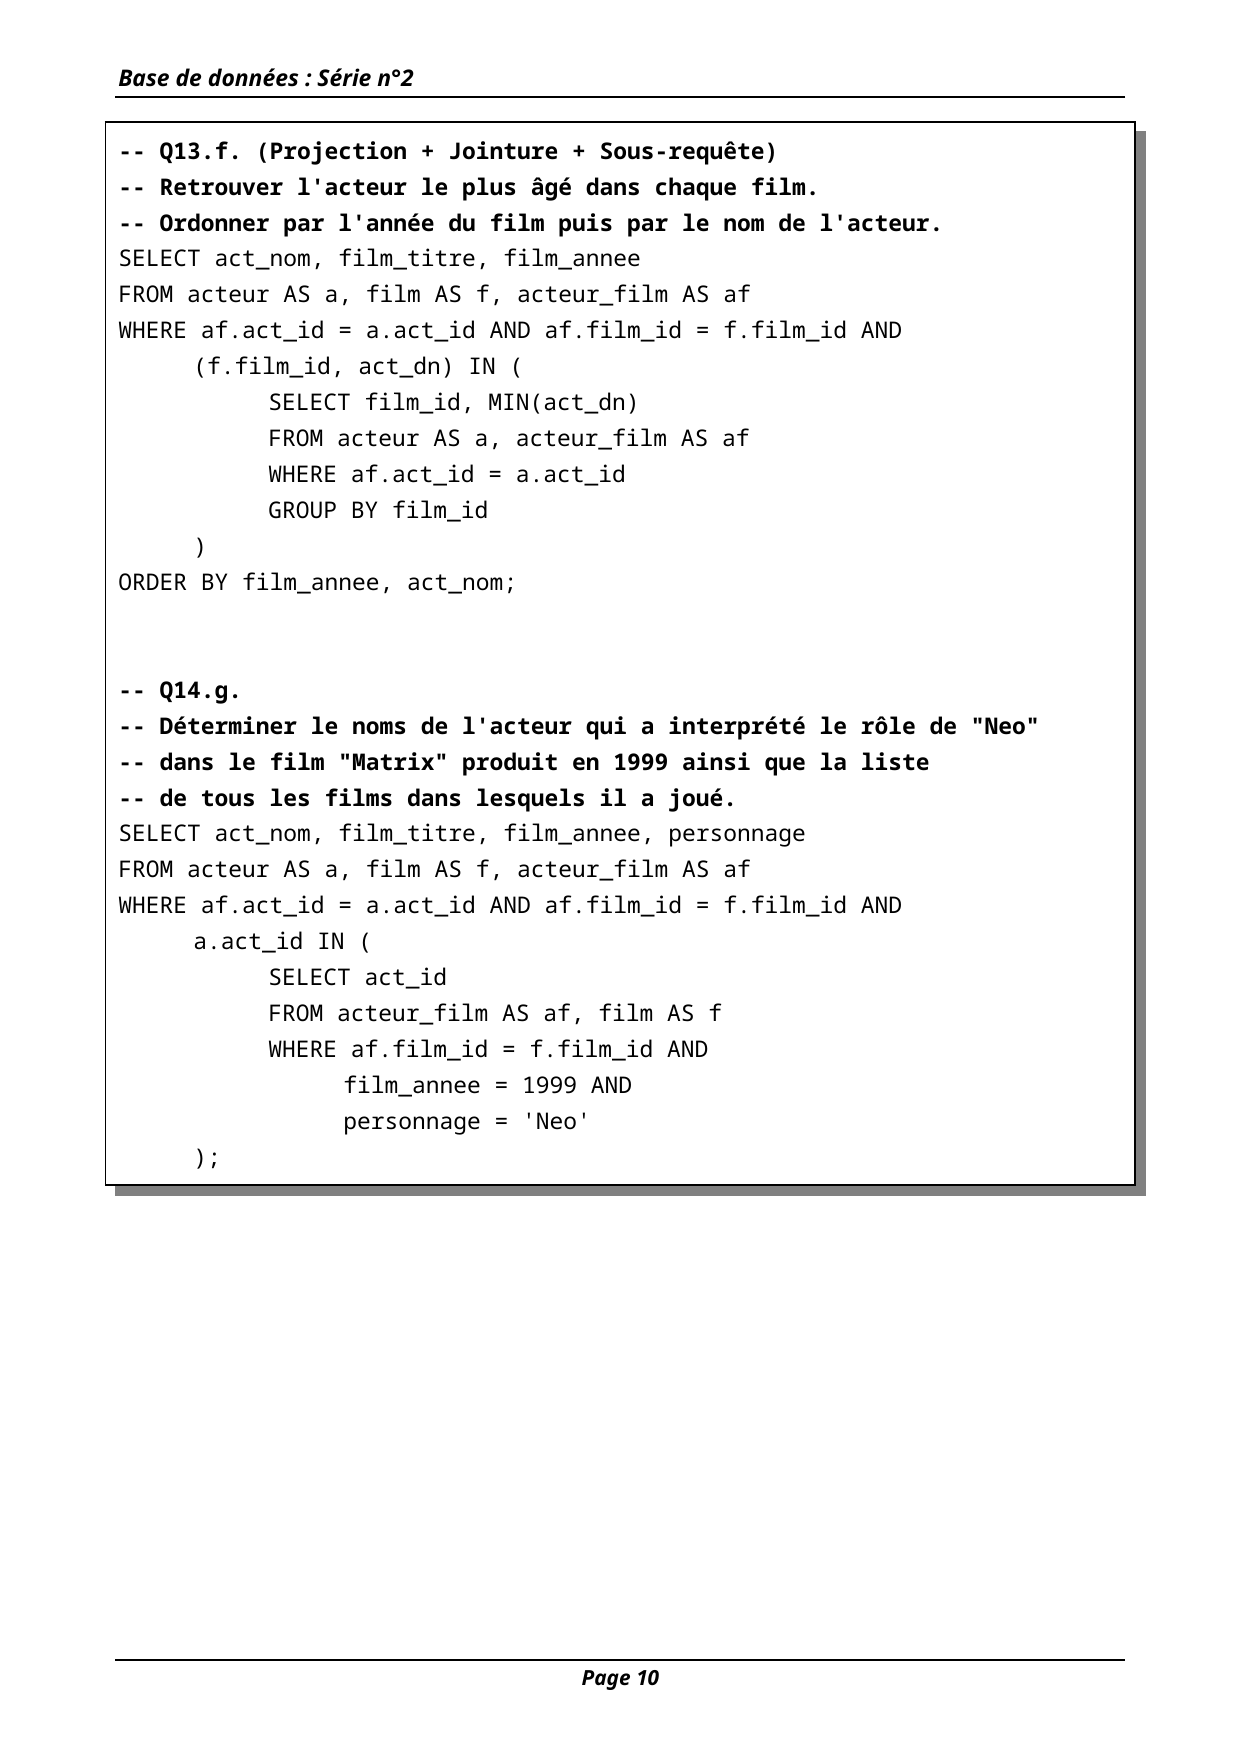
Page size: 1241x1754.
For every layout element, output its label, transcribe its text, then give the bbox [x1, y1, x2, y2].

text -- Déterminer le noms de l'acteur qui a interprété le rôle de "Neo" [106, 696, 1134, 732]
text WHERE af.act_id = a.act_id AND af.film_id = f.film_id AND [106, 876, 1134, 912]
text FROM acteur AS a, film AS f, acteur_film AS af [106, 265, 1134, 301]
text SELECT act_nom, film_titre, film_annee [106, 229, 1134, 265]
text (f.film_id, act_dn) IN ( [106, 337, 1134, 373]
text ); [106, 1127, 1134, 1184]
text GROUP BY film_id [106, 481, 1134, 517]
text WHERE af.film_id = f.film_id AND [106, 1020, 1134, 1056]
text -- Q14.g. [106, 660, 1134, 696]
text FROM acteur AS a, film AS f, acteur_film AS af [106, 840, 1134, 876]
text SELECT act_nom, film_titre, film_annee, personnage [106, 804, 1134, 840]
text personnage = 'Neo' [106, 1092, 1134, 1127]
text SELECT film_id, MIN(act_dn) [106, 373, 1134, 409]
text -- dans le film "Matrix" produit en 1999 ainsi que la liste [106, 732, 1134, 768]
text WHERE af.act_id = a.act_id [106, 445, 1134, 481]
text -- Retrouver l'acteur le plus âgé dans chaque film. [106, 157, 1134, 193]
text film_annee = 1999 AND [106, 1056, 1134, 1092]
text WHERE af.act_id = a.act_id AND af.film_id = f.film_id AND [106, 301, 1134, 337]
text a.act_id IN ( [106, 912, 1134, 948]
text -- Ordonner par l'année du film puis par le nom de l'acteur. [106, 193, 1134, 229]
text ) [106, 517, 1134, 552]
text FROM acteur AS a, acteur_film AS af [106, 409, 1134, 445]
text SELECT act_id [106, 948, 1134, 984]
text -- Q13.f. (Projection + Jointure + Sous-requête) [106, 123, 1134, 157]
text ORDER BY film_annee, act_nom; [106, 552, 1134, 597]
text FROM acteur_film AS af, film AS f [106, 984, 1134, 1020]
text -- de tous les films dans lesquels il a joué. [106, 768, 1134, 804]
